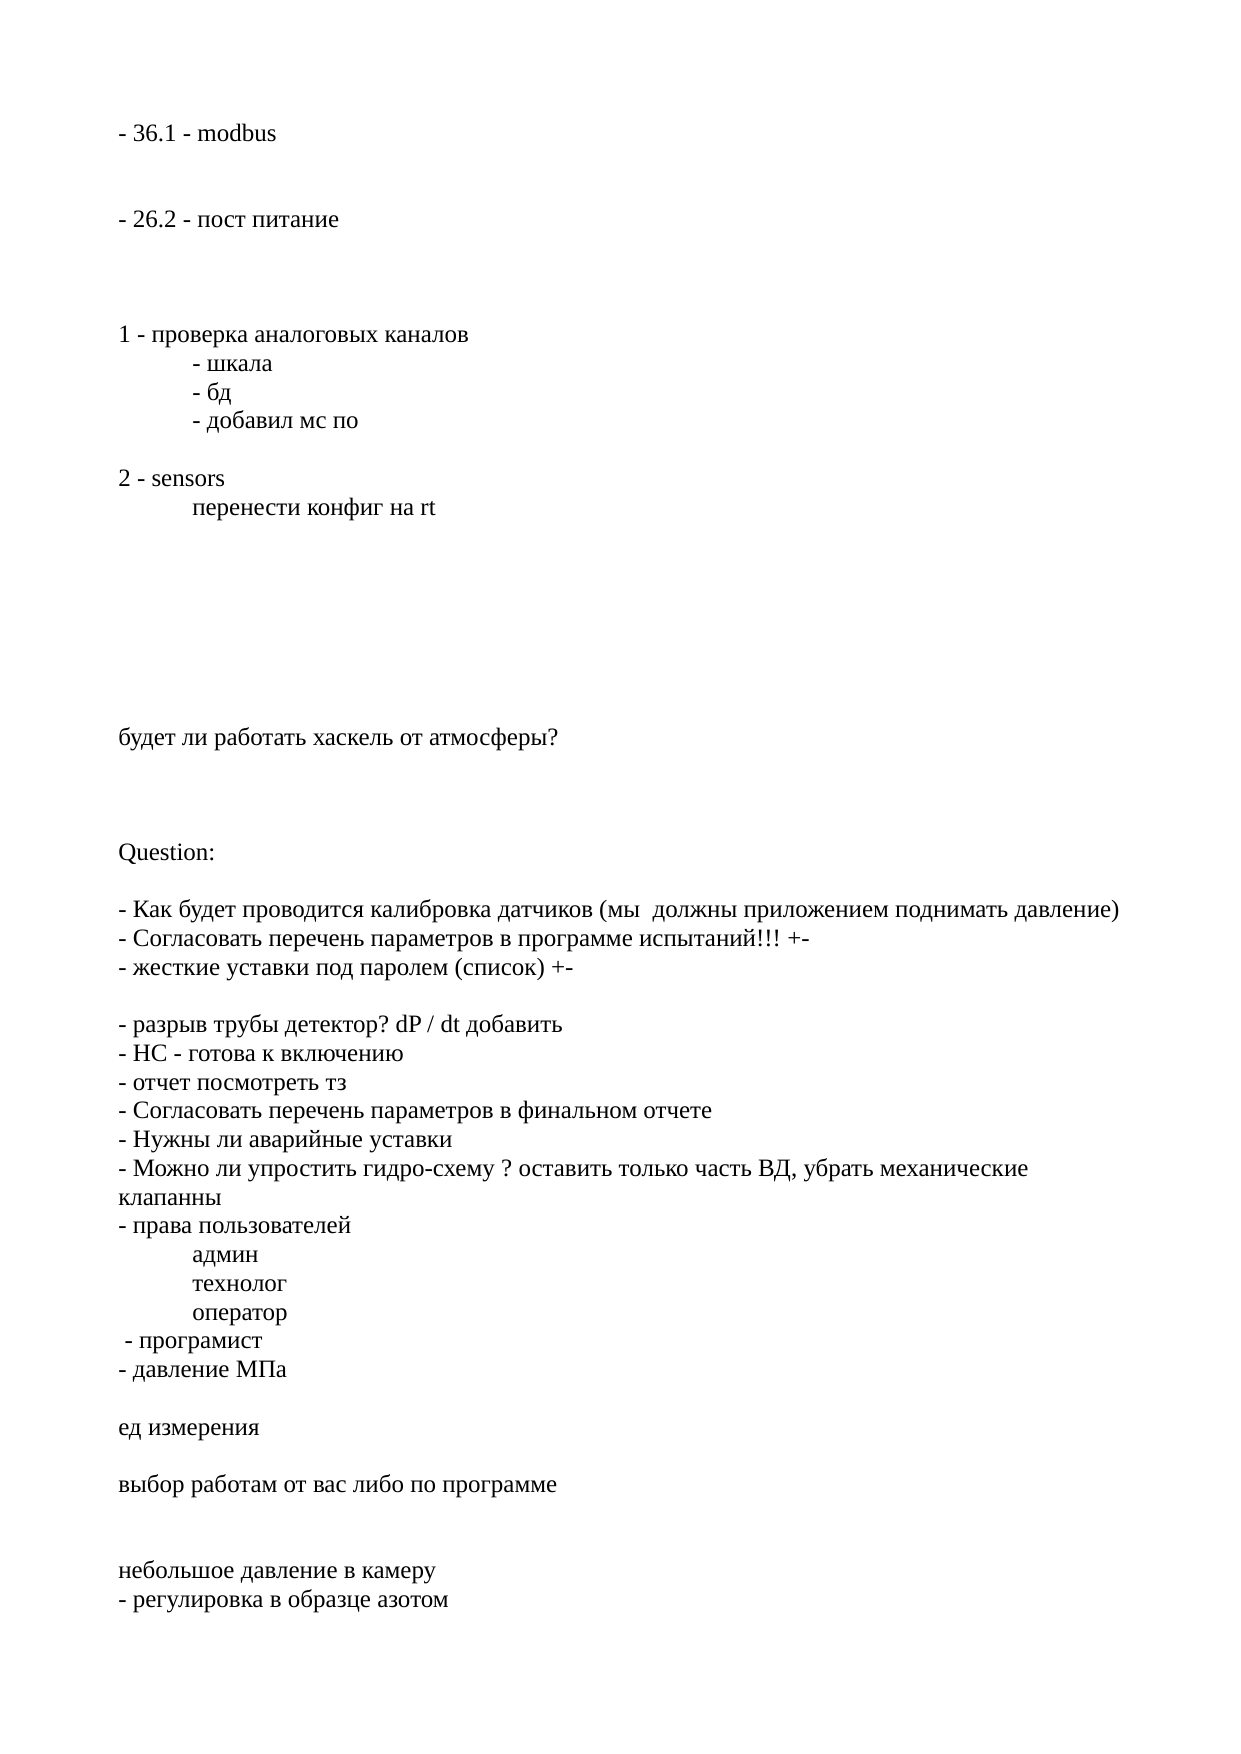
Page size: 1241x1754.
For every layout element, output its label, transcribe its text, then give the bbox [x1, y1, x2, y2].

text - Согласовать перечень параметров в финальном отчете [118, 1096, 1122, 1124]
text - жесткие уставки под паролем (список) +- [118, 952, 1122, 981]
text - регулировка в образце азотом [118, 1584, 1122, 1613]
text - отчет посмотреть тз [118, 1067, 1122, 1096]
text - 36.1 - modbus [118, 118, 1122, 147]
text выбор работам от вас либо по программе [118, 1469, 1122, 1498]
text - бд [118, 377, 1122, 406]
text будет ли работать хаскель от атмосферы? [118, 722, 1122, 751]
text - права пользователей [118, 1211, 1122, 1239]
text 2 - sensors [118, 463, 1122, 492]
text - Нужны ли аварийные уставки [118, 1124, 1122, 1153]
text админ [118, 1239, 1122, 1268]
text 1 - проверка аналоговых каналов [118, 319, 1122, 348]
text - давление МПа [118, 1354, 1122, 1383]
text - 26.2 - пост питание [118, 204, 1122, 233]
text Question: [118, 837, 1122, 866]
text - Как будет проводится калибровка датчиков (мы должны приложением поднимать давление) [118, 894, 1122, 923]
text - шкала [118, 348, 1122, 377]
text - НС - готова к включению [118, 1038, 1122, 1067]
text оператор [118, 1297, 1122, 1326]
text ед измерения [118, 1412, 1122, 1441]
text - програмист [118, 1326, 1122, 1354]
text - Согласовать перечень параметров в программе испытаний!!! +- [118, 923, 1122, 952]
text перенести конфиг на rt [118, 492, 1122, 521]
text технолог [118, 1268, 1122, 1297]
text небольшое давление в камеру [118, 1556, 1122, 1584]
text - Можно ли упростить гидро-схему ? оставить только часть ВД, убрать механические клапанны [118, 1153, 1122, 1211]
text - разрыв трубы детектор? dP / dt добавить [118, 1009, 1122, 1038]
text - добавил мс по [118, 406, 1122, 434]
